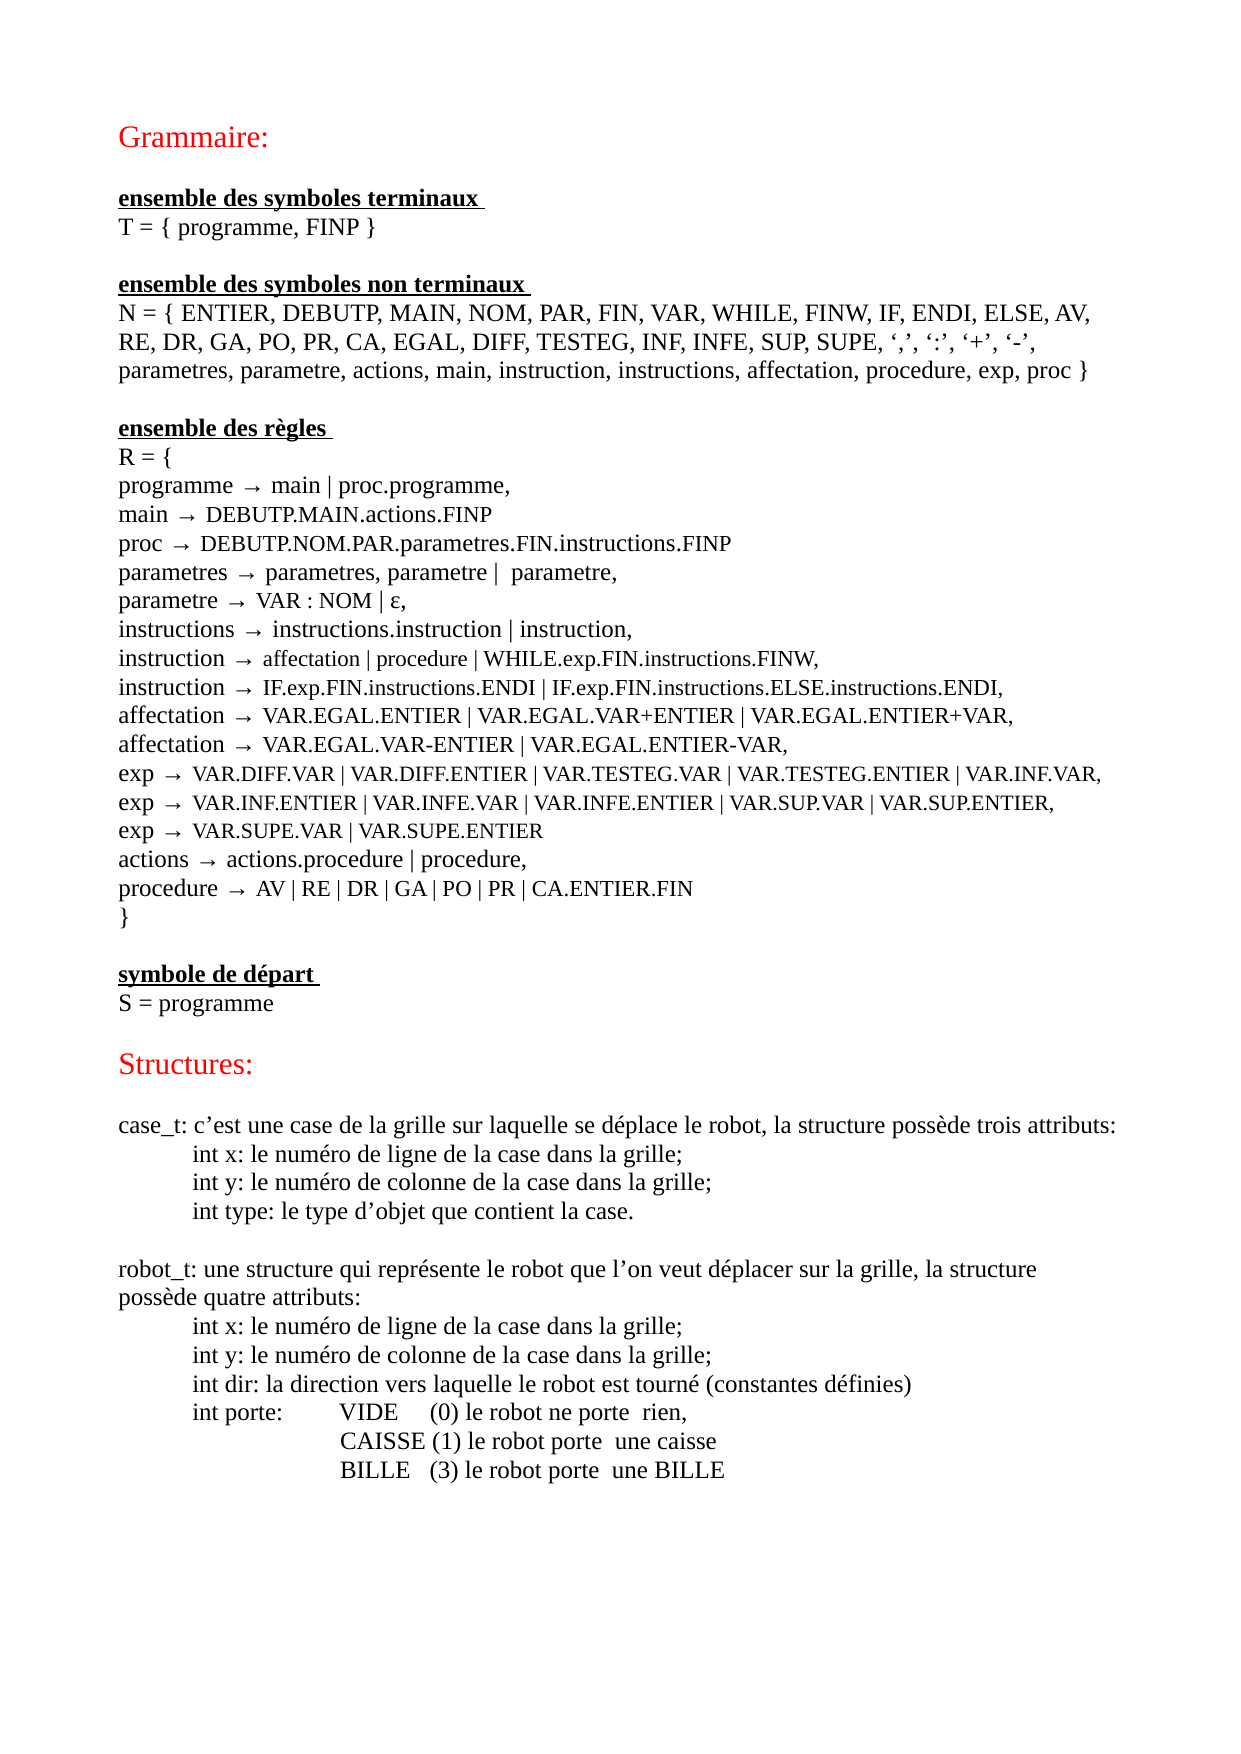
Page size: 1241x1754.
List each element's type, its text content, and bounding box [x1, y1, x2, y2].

text parametre → VAR : NOM | ε, [118, 585, 1122, 614]
text int x: le numéro de ligne de la case dans la grille; [118, 1311, 1122, 1340]
text T = { programme, FINP } [118, 212, 1122, 240]
text proc → DEBUTP.NOM.PAR.parametres.FIN.instructions.FINP [118, 528, 1122, 557]
text ensemble des symboles terminaux [118, 183, 1122, 212]
text int x: le numéro de ligne de la case dans la grille; [118, 1139, 1122, 1167]
text BILLE (3) le robot porte une BILLE [118, 1455, 1122, 1484]
text symbole de départ [118, 959, 1122, 988]
text Grammaire: [118, 118, 1122, 154]
text exp → VAR.INF.ENTIER | VAR.INFE.VAR | VAR.INFE.ENTIER | VAR.SUP.VAR | VAR.SUP.ENTIER, [118, 787, 1122, 815]
text int y: le numéro de colonne de la case dans la grille; [118, 1340, 1122, 1369]
text affectation → VAR.EGAL.ENTIER | VAR.EGAL.VAR+ENTIER | VAR.EGAL.ENTIER+VAR, [118, 700, 1122, 729]
text } [118, 902, 1122, 930]
text R = { [118, 442, 1122, 470]
text int porte: VIDE (0) le robot ne porte rien, [118, 1397, 1122, 1426]
text S = programme [118, 988, 1122, 1017]
text Structures: [118, 1045, 1122, 1081]
text instruction → IF.exp.FIN.instructions.ENDI | IF.exp.FIN.instructions.ELSE.instructions.ENDI, [118, 672, 1122, 700]
text int dir: la direction vers laquelle le robot est tourné (constantes définies) [118, 1369, 1122, 1397]
text ensemble des règles [118, 413, 1122, 442]
text exp → VAR.SUPE.VAR | VAR.SUPE.ENTIER [118, 815, 1122, 844]
text exp → VAR.DIFF.VAR | VAR.DIFF.ENTIER | VAR.TESTEG.VAR | VAR.TESTEG.ENTIER | VAR.INF.VAR, [118, 758, 1122, 787]
text int type: le type d’objet que contient la case. [118, 1196, 1122, 1225]
text programme → main | proc.programme, [118, 470, 1122, 499]
text procedure → AV | RE | DR | GA | PO | PR | CA.ENTIER.FIN [118, 873, 1122, 902]
text ensemble des symboles non terminaux [118, 269, 1122, 298]
text instructions → instructions.instruction | instruction, [118, 614, 1122, 643]
text case_t: c’est une case de la grille sur laquelle se déplace le robot, la structure possède trois attributs: [118, 1110, 1122, 1139]
text instruction → affectation | procedure | WHILE.exp.FIN.instructions.FINW, [118, 643, 1122, 672]
text N = { ENTIER, DEBUTP, MAIN, NOM, PAR, FIN, VAR, WHILE, FINW, IF, ENDI, ELSE, AV, RE, DR, GA, PO, PR, CA, EGAL, DIFF, TESTEG, INF, INFE, SUP, SUPE, ‘,’, ‘:’, ‘+’, ‘-’, parametres, parametre, actions, main, instruction, instructions, affectation, procedure, exp, proc } [118, 298, 1122, 384]
text parametres → parametres, parametre | parametre, [118, 557, 1122, 585]
text actions → actions.procedure | procedure, [118, 844, 1122, 873]
text CAISSE (1) le robot porte une caisse [118, 1426, 1122, 1455]
text main → DEBUTP.MAIN.actions.FINP [118, 499, 1122, 528]
text affectation → VAR.EGAL.VAR-ENTIER | VAR.EGAL.ENTIER-VAR, [118, 729, 1122, 758]
text int y: le numéro de colonne de la case dans la grille; [118, 1167, 1122, 1196]
text robot_t: une structure qui représente le robot que l’on veut déplacer sur la grille, la structure possède quatre attributs: [118, 1254, 1122, 1311]
